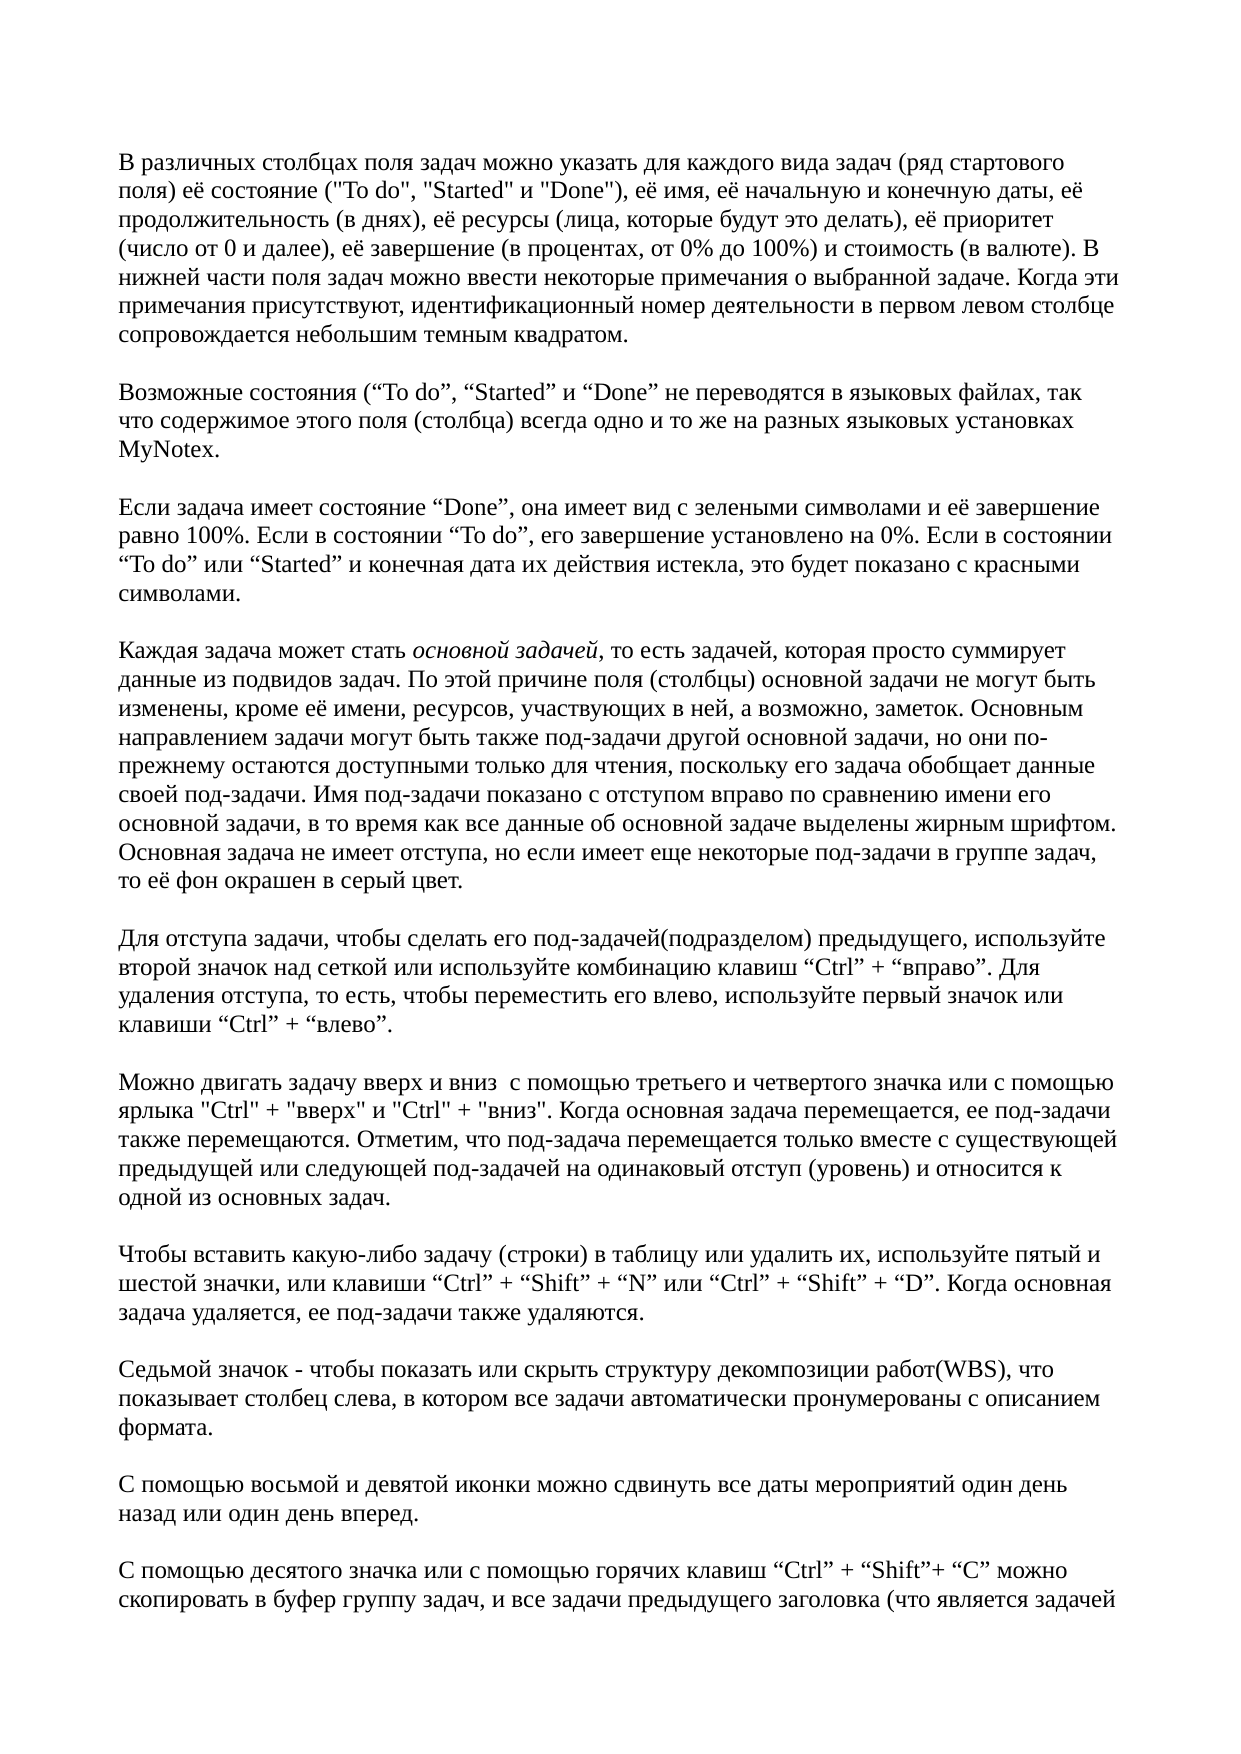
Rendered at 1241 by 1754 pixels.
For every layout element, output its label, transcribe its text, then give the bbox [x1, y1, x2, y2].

text Если задача имеет состояние “Done”, она имеет вид с зелеными символами и её завершение равно 100%. Если в состоянии “To do”, его завершение установлено на 0%. Если в состоянии “To do” или “Started” и конечная дата их действия истекла, это будет показано с красными символами. [118, 492, 1122, 607]
text Чтобы вставить какую-либо задачу (строки) в таблицу или удалить их, используйте пятый и шестой значки, или клавиши “Ctrl” + “Shift” + “N” или “Ctrl” + “Shift” + “D”. Когда основная задача удаляется, ее под-задачи также удаляются. [118, 1239, 1122, 1326]
text В различных столбцах поля задач можно указать для каждого вида задач (ряд стартового поля) её состояние ("To do", "Started" и "Done"), её имя, её начальную и конечную даты, её продолжительность (в днях), её ресурсы (лица, которые будут это делать), её приоритет (число от 0 и далее), её завершение (в процентах, от 0% до 100%) и стоимость (в валюте). В нижней части поля задач можно ввести некоторые примечания о выбранной задаче. Когда эти примечания присутствуют, идентификационный номер деятельности в первом левом столбце сопровождается небольшим темным квадратом. [118, 147, 1122, 348]
text Каждая задача может стать основной задачей, то есть задачей, которая просто суммирует данные из подвидов задач. По этой причине поля (столбцы) основной задачи не могут быть изменены, кроме её имени, ресурсов, участвующих в ней, а возможно, заметок. Основным направлением задачи могут быть также под-задачи другой основной задачи, но они по-прежнему остаются доступными только для чтения, поскольку его задача обобщает данные своей под-задачи. Имя под-задачи показано с отступом вправо по сравнению имени его основной задачи, в то время как все данные об основной задаче выделены жирным шрифтом. Основная задача не имеет отступа, но если имеет еще некоторые под-задачи в группе задач, то её фон окрашен в серый цвет. [118, 636, 1122, 894]
text Можно двигать задачу вверх и вниз с помощью третьего и четвертого значка или с помощью ярлыка "Ctrl" + "вверх" и "Ctrl" + "вниз". Когда основная задача перемещается, ее под-задачи также перемещаются. Отметим, что под-задача перемещается только вместе с существующей предыдущей или следующей под-задачей на одинаковый отступ (уровень) и относится к одной из основных задач. [118, 1067, 1122, 1211]
text Седьмой значок - чтобы показать или скрыть структуру декомпозиции работ(WBS), что показывает столбец слева, в котором все задачи автоматически пронумерованы с описанием формата. [118, 1354, 1122, 1441]
text С помощью десятого значка или с помощью горячих клавиш “Ctrl” + “Shift”+ “C” можно скопировать в буфер группу задач, и все задачи предыдущего заголовка (что является задачей [118, 1556, 1122, 1613]
text Возможные состояния (“To do”, “Started” и “Done” не переводятся в языковых файлах, так что содержимое этого поля (столбца) всегда одно и то же на разных языковых установках MyNotex. [118, 377, 1122, 463]
text С помощью восьмой и девятой иконки можно сдвинуть все даты мероприятий один день назад или один день вперед. [118, 1469, 1122, 1527]
text Для отступа задачи, чтобы сделать его под-задачей(подразделом) предыдущего, используйте второй значок над сеткой или используйте комбинацию клавиш “Ctrl” + “вправо”. Для удаления отступа, то есть, чтобы переместить его влево, используйте первый значок или клавиши “Ctrl” + “влево”. [118, 923, 1122, 1038]
